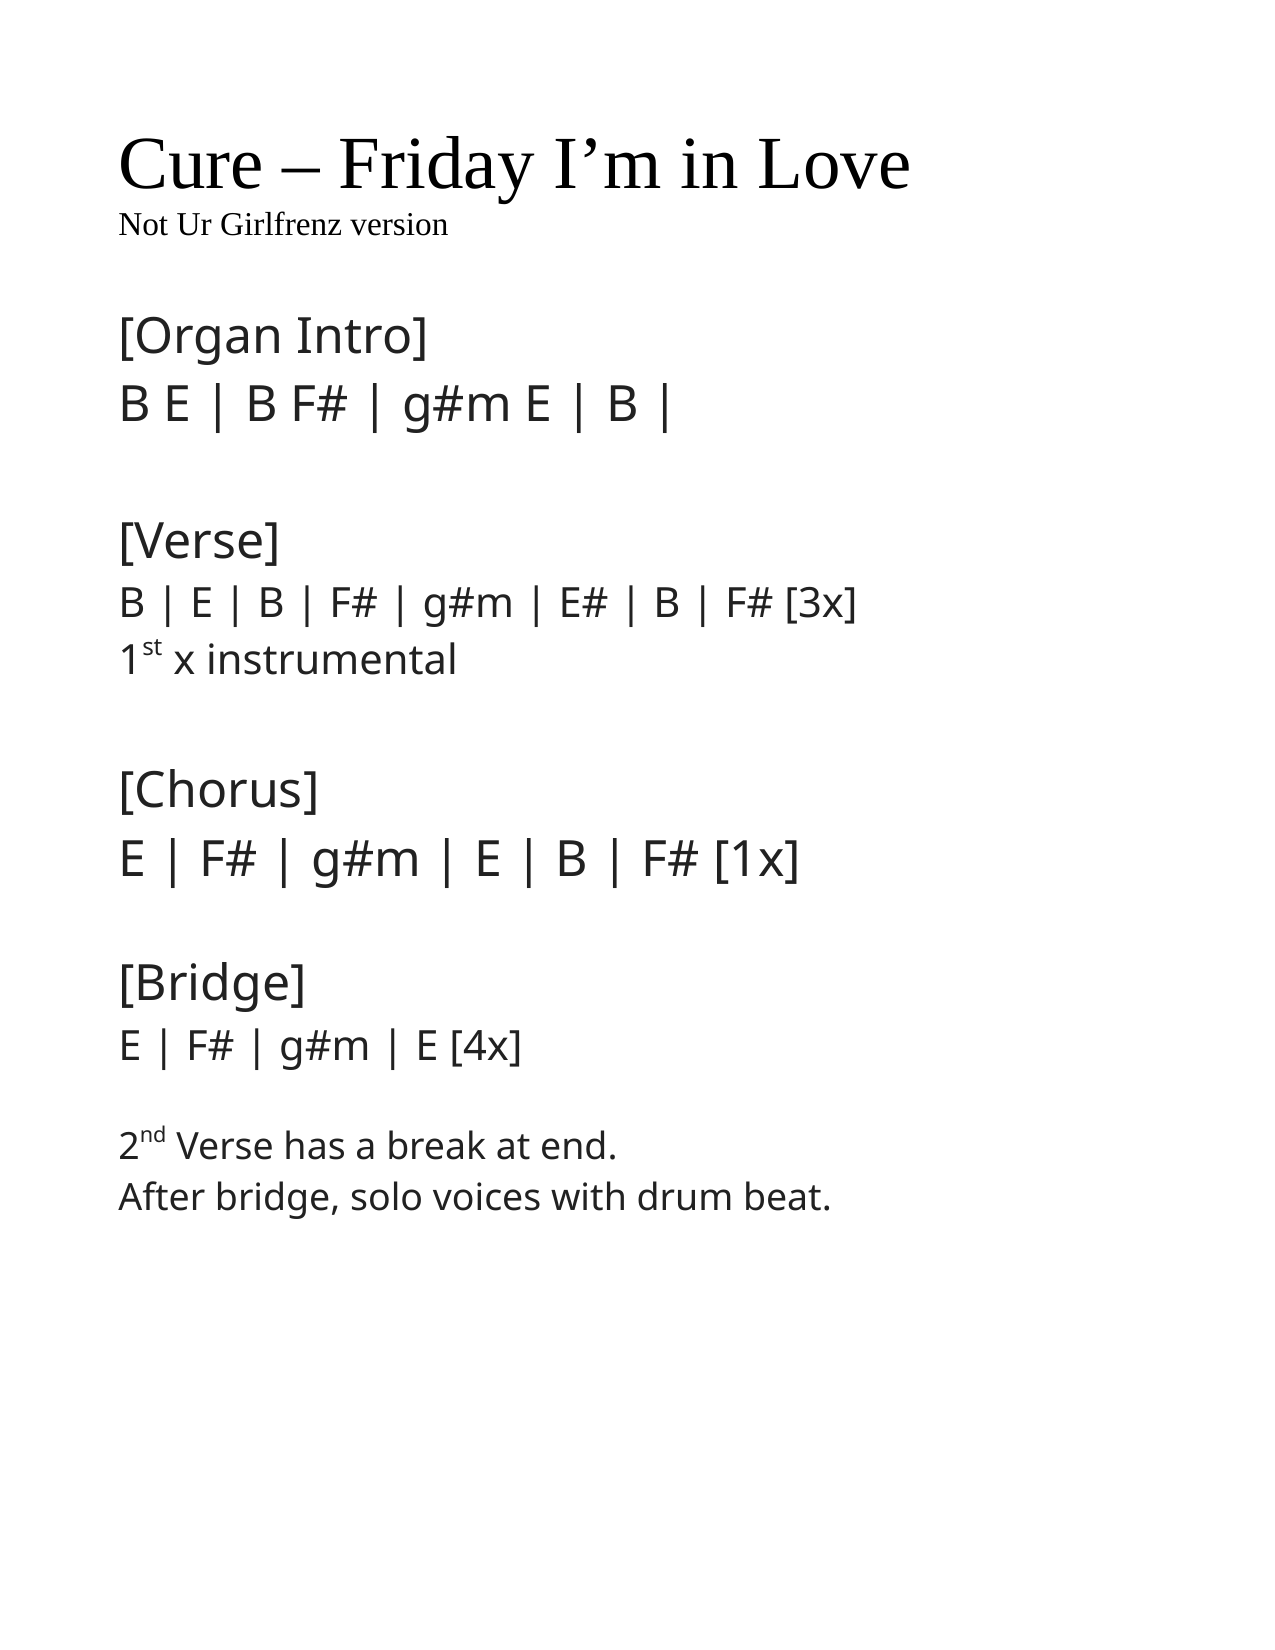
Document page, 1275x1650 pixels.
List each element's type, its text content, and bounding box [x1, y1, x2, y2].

text [Chorus] [118, 754, 1157, 822]
text E | F# | g#m | E | B | F# [1x] [118, 822, 1157, 891]
text After bridge, solo voices with drum beat. [118, 1170, 1157, 1221]
text E | F# | g#m | E [4x] [118, 1015, 1157, 1072]
text B | E | B | F# | g#m | E# | B | F# [3x] [118, 573, 1157, 629]
text [Organ Intro] [118, 300, 1157, 368]
text Cure – Friday I’m in Love [118, 118, 1157, 204]
text B E | B F# | g#m E | B | [118, 368, 1157, 436]
text [Verse] [118, 504, 1157, 573]
text [Bridge] [118, 947, 1157, 1015]
text Not Ur Girlfrenz version [118, 204, 1157, 243]
text 1st x instrumental [118, 629, 1157, 686]
text 2nd Verse has a break at end. [118, 1119, 1157, 1170]
